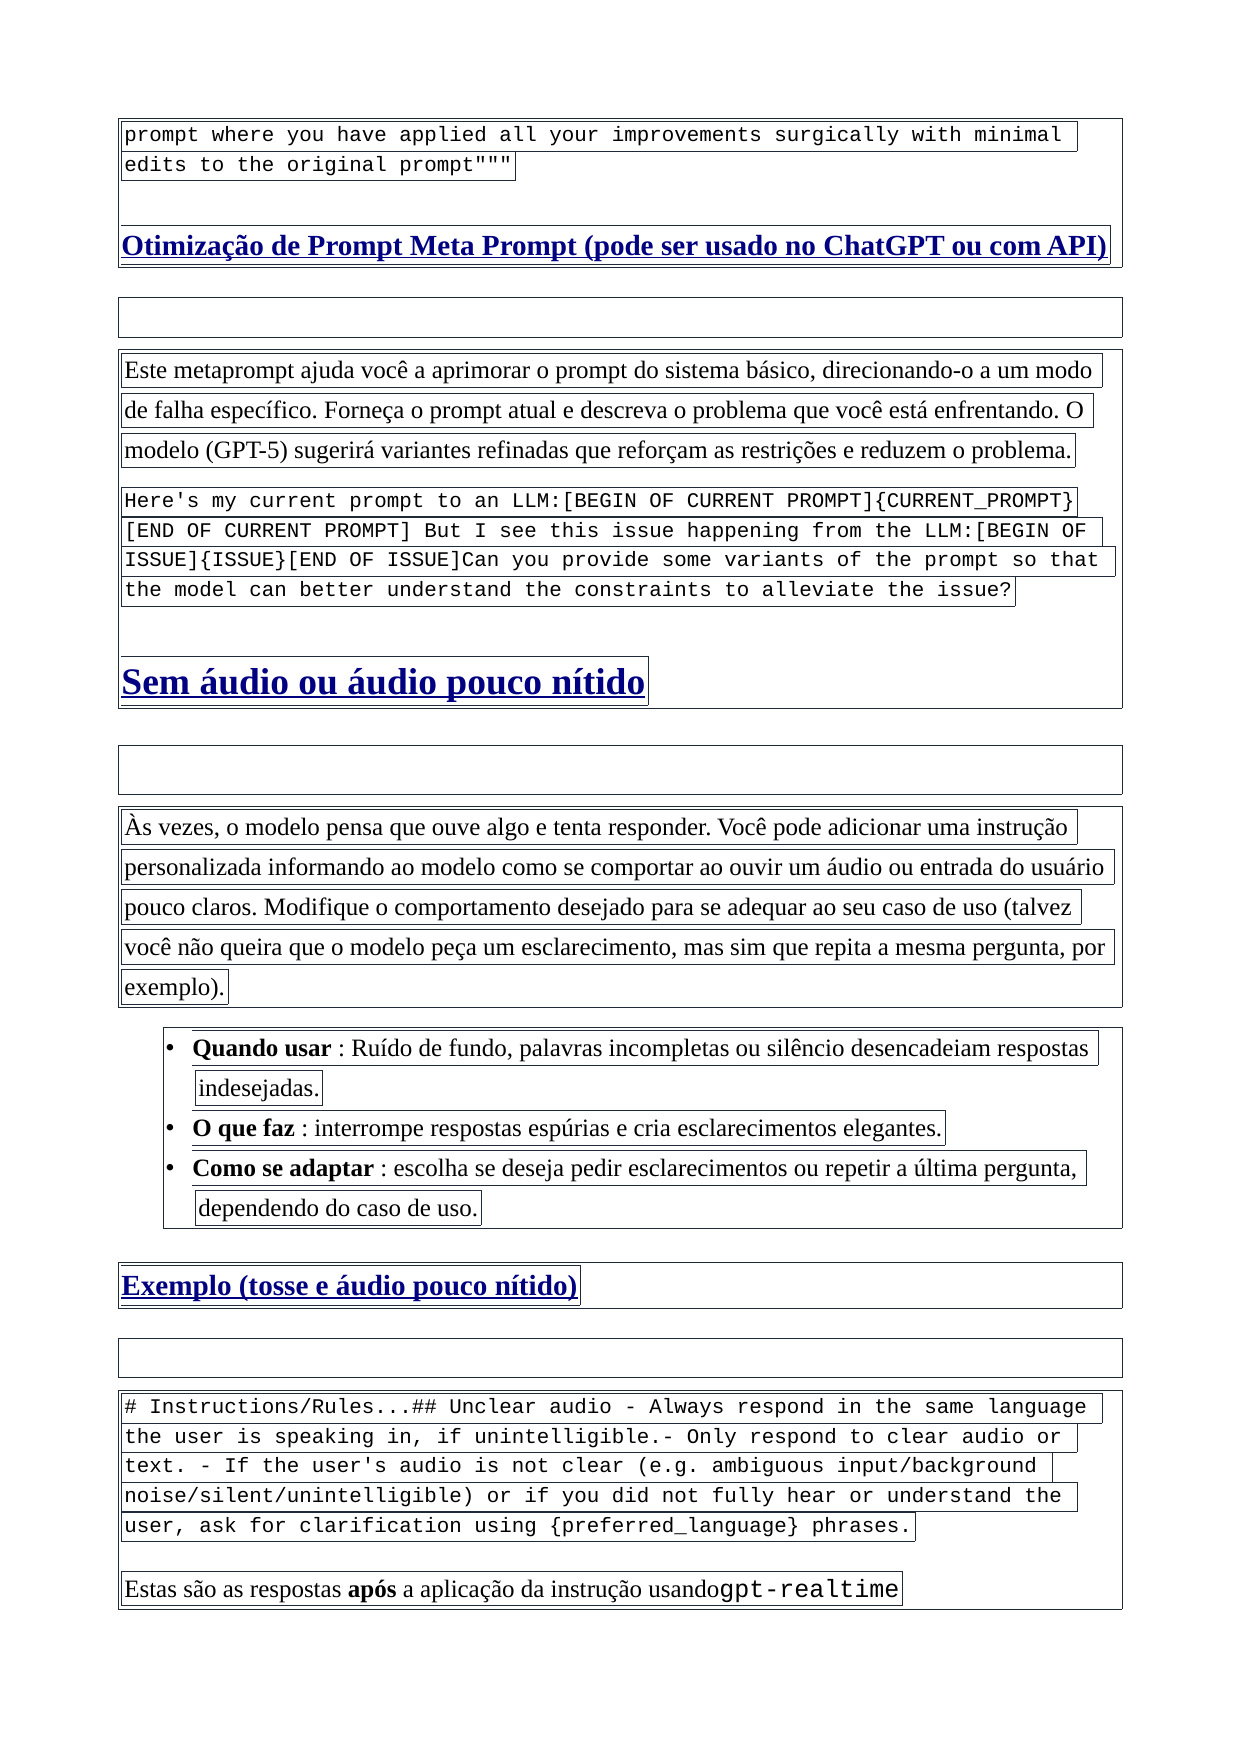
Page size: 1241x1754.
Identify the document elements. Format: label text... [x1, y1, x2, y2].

text Este metaprompt ajuda você a aprimorar o prompt do sistema básico, direcionando-o a um modo de falha específico. Forneça o prompt atual e descreva o problema que você está enfrentando. O modelo (GPT-5) sugerirá variantes refinadas que reforçam as restrições e reduzem o problema. [119, 350, 1122, 467]
text Here's my current prompt to an LLM:[BEGIN OF CURRENT PROMPT]{CURRENT_PROMPT}[END OF CURRENT PROMPT] But I see this issue happening from the LLM:[BEGIN OF ISSUE]{ISSUE}[END OF ISSUE]Can you provide some variants of the prompt so that the model can better understand the constraints to alleviate the issue? [119, 484, 1122, 606]
list O que faz : interrompe respostas espúrias e cria esclarecimentos elegantes. [164, 1107, 1122, 1145]
text prompt where you have applied all your improvements surgically with minimal edits to the original prompt""" [119, 119, 1122, 181]
subtitle Exemplo (tosse e áudio pouco nítido) [119, 1263, 1122, 1308]
list Como se adaptar : escolha se deseja pedir esclarecimentos ou repetir a última pergunta, dependendo do caso de uso. [164, 1147, 1122, 1228]
text Às vezes, o modelo pensa que ouve algo e tenta responder. Você pode adicionar uma instrução personalizada informando ao modelo como se comportar ao ouvir um áudio ou entrada do usuário pouco claros. Modifique o comportamento desejado para se adequar ao seu caso de uso (talvez você não queira que o modelo peça um esclarecimento, mas sim que repita a mesma pergunta, por exemplo). [119, 807, 1122, 1007]
text # Instructions/Rules...## Unclear audio - Always respond in the same language the user is speaking in, if unintelligible.- Only respond to clear audio or text. - If the user's audio is not clear (e.g. ambiguous input/background noise/silent/unintelligible) or if you did not fully hear or understand the user, ask for clarification using {preferred_language} phrases. [119, 1391, 1122, 1541]
subtitle Sem áudio ou áudio pouco nítido [119, 653, 1122, 708]
text Estas são as respostas após a aplicação da instrução usandogpt-realtime [119, 1568, 1122, 1609]
subtitle Otimização de Prompt Meta Prompt (pode ser usado no ChatGPT ou com API) [119, 222, 1122, 267]
list Quando usar : Ruído de fundo, palavras incompletas ou silêncio desencadeiam respostas indesejadas. [164, 1028, 1122, 1105]
